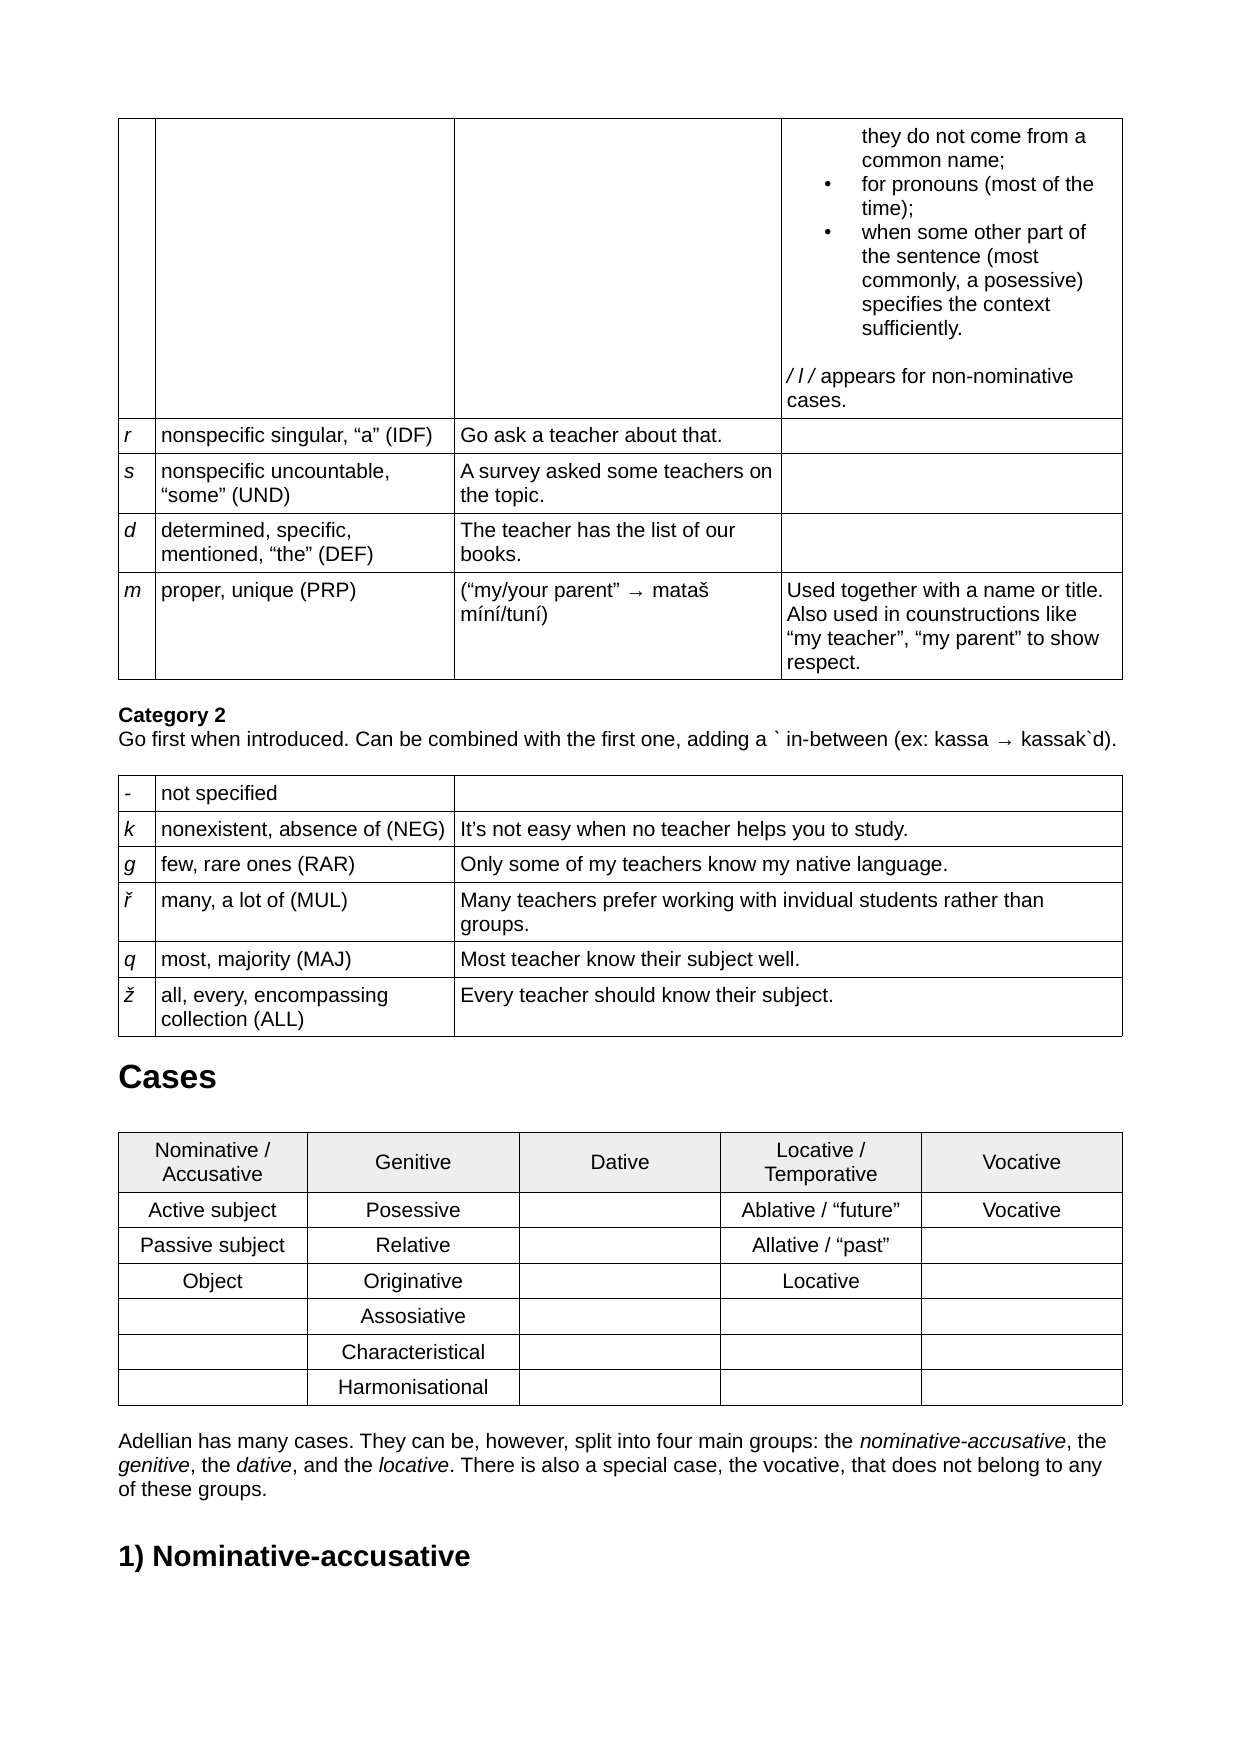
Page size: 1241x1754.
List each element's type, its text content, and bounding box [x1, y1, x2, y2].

table_cell [922, 1228, 1122, 1263]
table_header Vocative [922, 1133, 1122, 1192]
table_cell Go ask a teacher about that. [455, 419, 781, 453]
table_cell all, every, encompassing collection (ALL) [156, 978, 454, 1036]
table_cell [520, 1299, 720, 1334]
table_cell m [119, 573, 155, 679]
table_cell The teacher has the list of our books. [455, 514, 781, 572]
table_cell [721, 1335, 921, 1369]
text Adellian has many cases. They can be, however, split into four main groups: the nominative-accusative, the genitive, the dative, and the locative. There is also a special case, the vocative, that does not belong to any of these groups. [118, 1429, 1122, 1501]
table_cell [520, 1370, 720, 1405]
table_cell ž [119, 978, 155, 1036]
table_cell [782, 419, 1122, 453]
table_cell [156, 119, 454, 417]
table_cell Allative / “past” [721, 1228, 921, 1263]
table_cell Relative [308, 1228, 519, 1263]
table_cell Passive subject [119, 1228, 307, 1263]
table_cell proper, unique (PRP) [156, 573, 454, 679]
table_cell [520, 1193, 720, 1227]
text Category 2 [118, 703, 1122, 727]
table_cell Locative [721, 1264, 921, 1298]
table_cell (“my/your parent” → mataš míní/tuní) [455, 573, 781, 679]
table_cell [119, 1335, 307, 1369]
table_cell Every teacher should know their subject. [455, 978, 1122, 1036]
table_header Locative / Temporative [721, 1133, 921, 1192]
table_header Dative [520, 1133, 720, 1192]
table_header - [119, 776, 155, 811]
table_cell nonexistent, absence of (NEG) [156, 812, 454, 846]
table_cell [782, 454, 1122, 512]
table_cell Most teacher know their subject well. [455, 942, 1122, 977]
table_cell Object [119, 1264, 307, 1298]
table_cell [922, 1299, 1122, 1334]
table_cell d [119, 514, 155, 572]
subtitle 1) Nominative-accusative [118, 1539, 1122, 1573]
table_cell It’s not easy when no teacher helps you to study. [455, 812, 1122, 846]
table_cell nonspecific uncountable, “some” (UND) [156, 454, 454, 512]
table_cell [721, 1299, 921, 1334]
table_cell A survey asked some teachers on the topic. [455, 454, 781, 512]
table_cell [520, 1264, 720, 1298]
table_cell nonspecific singular, “a” (IDF) [156, 419, 454, 453]
table_cell Only some of my teachers know my native language. [455, 847, 1122, 882]
text Go first when introduced. Can be combined with the first one, adding a ` in-between (ex: kassa → kassak`d). [118, 727, 1122, 751]
table_cell many, a lot of (MUL) [156, 883, 454, 941]
table_cell r [119, 419, 155, 453]
table_cell [119, 119, 155, 417]
table_cell few, rare ones (RAR) [156, 847, 454, 882]
table_cell s [119, 454, 155, 512]
table_cell [782, 514, 1122, 572]
table_cell [119, 1299, 307, 1334]
table_cell [721, 1370, 921, 1405]
table_cell Used together with a name or title. Also used in counstructions like “my teacher”, “my parent” to show respect. [782, 573, 1122, 679]
table_cell Vocative [922, 1193, 1122, 1227]
table_cell [922, 1264, 1122, 1298]
table_header Nominative / Accusative [119, 1133, 307, 1192]
table_header not specified [156, 776, 454, 811]
table_cell Many teachers prefer working with invidual students rather than groups. [455, 883, 1122, 941]
table_cell [520, 1335, 720, 1369]
table_cell [520, 1228, 720, 1263]
table_cell Harmonisational [308, 1370, 519, 1405]
table_cell [922, 1370, 1122, 1405]
table_header Genitive [308, 1133, 519, 1192]
table_cell [119, 1370, 307, 1405]
table_cell k [119, 812, 155, 846]
table_cell Ablative / “future” [721, 1193, 921, 1227]
table_cell Active subject [119, 1193, 307, 1227]
table_cell Originative [308, 1264, 519, 1298]
table_header [455, 776, 1122, 811]
table_cell most, majority (MAJ) [156, 942, 454, 977]
table_cell Assosiative [308, 1299, 519, 1334]
table_cell Also used for proper names when they do not come from a common name; for pronouns (most of the time); when some other part of the sentence (most commonly, a posessive) specifies the context sufficiently. / l / appears for non-nominative cases. [782, 119, 1122, 417]
table_cell ř [119, 883, 155, 941]
table_cell [922, 1335, 1122, 1369]
table_cell Posessive [308, 1193, 519, 1227]
table_cell Characteristical [308, 1335, 519, 1369]
table_cell q [119, 942, 155, 977]
subtitle Cases [118, 1057, 1122, 1096]
table_cell [455, 119, 781, 417]
table_cell determined, specific, mentioned, “the” (DEF) [156, 514, 454, 572]
table_cell g [119, 847, 155, 882]
